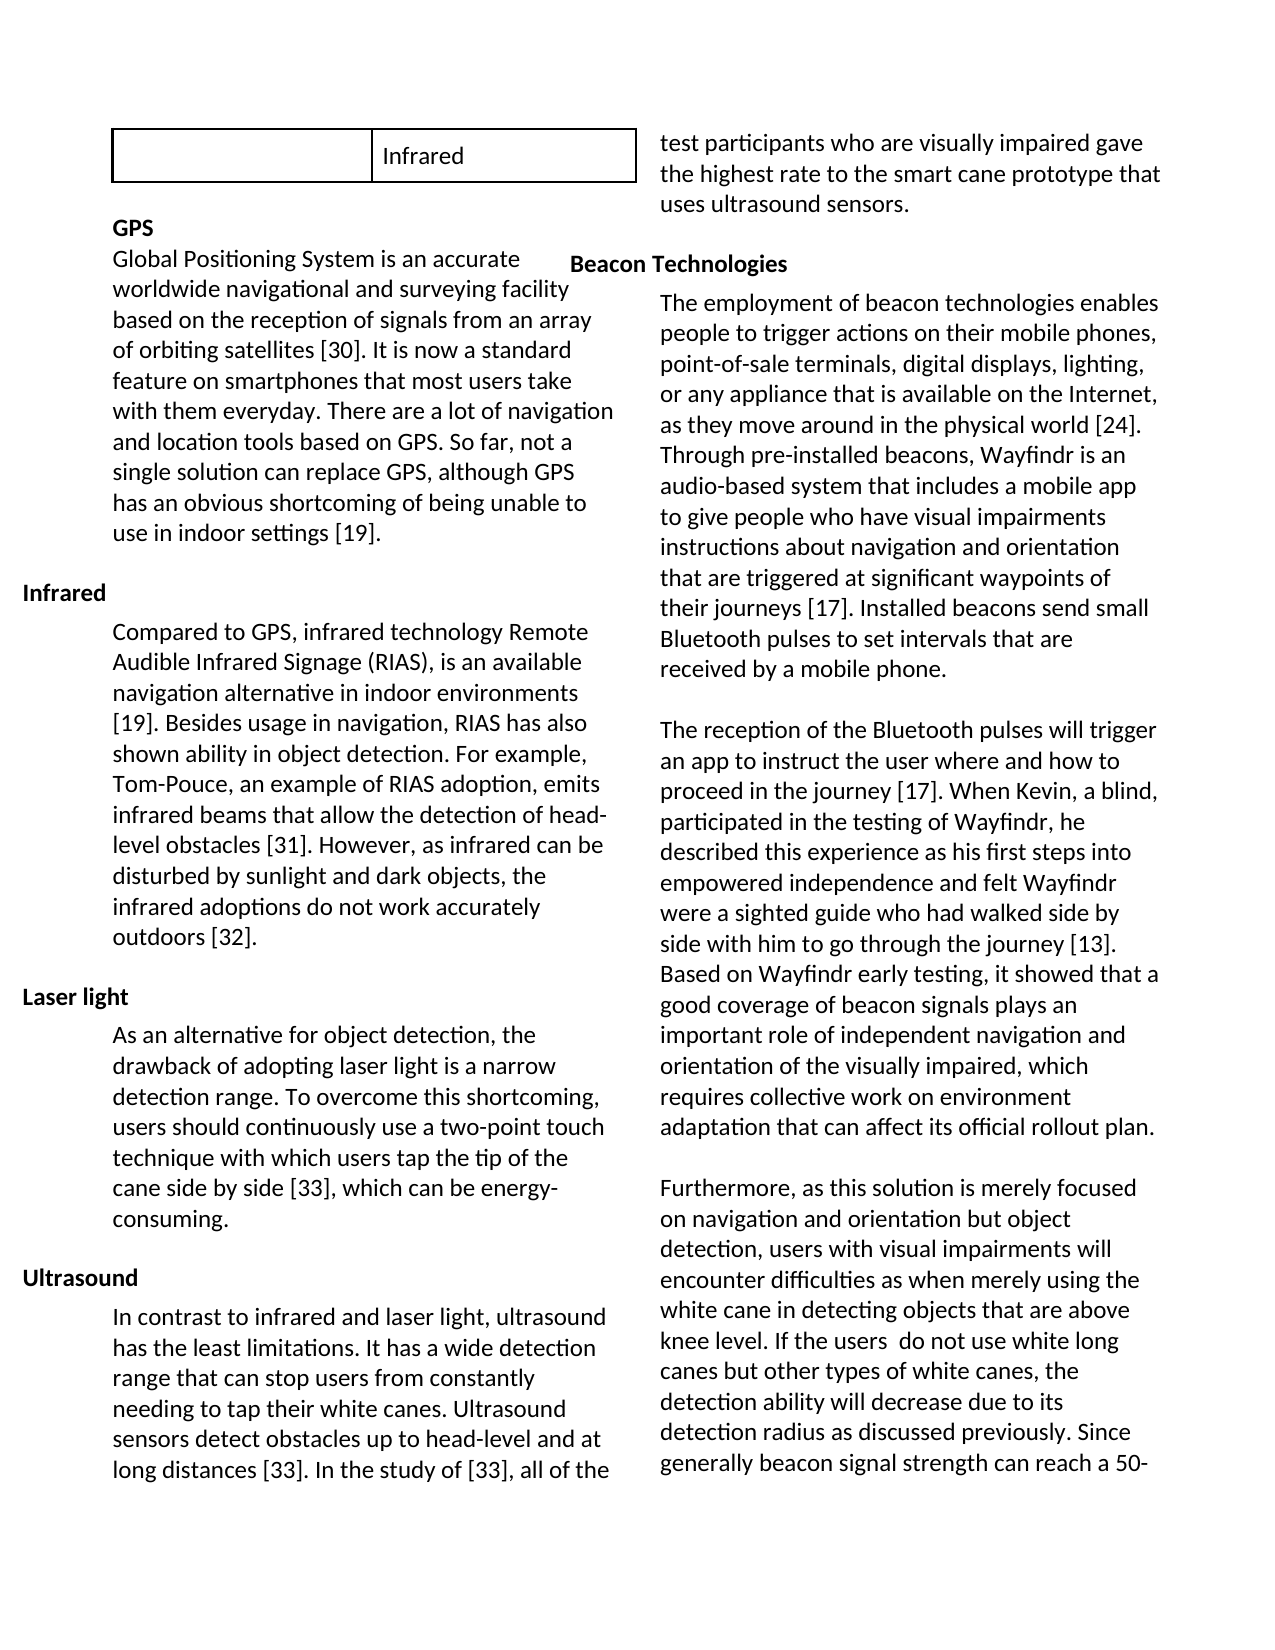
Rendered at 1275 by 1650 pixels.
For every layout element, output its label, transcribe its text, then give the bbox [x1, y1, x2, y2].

text The reception of the Bluetooth pulses will trigger an app to instruct the user where and how to proceed in the journey [17]. When Kevin, a blind, participated in the testing of Wayfindr, he described this experience as his first steps into empowered independence and felt Wayfindr were a sighted guide who had walked side by side with him to go through the journey [13]. Based on Wayfindr early testing, it showed that a good coverage of beacon signals plays an important role of independent navigation and orientation of the visually impaired, which requires collective work on environment adaptation that can affect its official rollout plan. [660, 714, 1162, 1142]
subtitle Laser light [22, 981, 615, 1011]
subtitle Infrared [22, 577, 615, 608]
text test participants who are visually impaired gave the highest rate to the smart cane prototype that uses ultrasound sensors. [660, 127, 1162, 219]
subtitle Beacon Technologies [637, 248, 1162, 279]
table_cell [114, 130, 371, 181]
text As an alternative for object detection, the drawback of adopting laser light is a narrow detection range. To overcome this shortcoming, users should continuously use a two-point touch technique with which users tap the tip of the cane side by side [33], which can be energy-consuming. [112, 1020, 615, 1233]
table_cell Infrared [373, 130, 635, 181]
text Furthermore, as this solution is merely focused on navigation and orientation but object detection, users with visual impairments will encounter difficulties as when merely using the white cane in detecting objects that are above knee level. If the users do not use white long canes but other types of white canes, the detection ability will decrease due to its detection radius as discussed previously. Since generally beacon signal strength can reach a 50-meter range [23], theoretically it’s possible to install beacons on objects that are above knee-level in the environment to provide a preview of the surroundings to the blind . However, economic- and time-wise, it’s not possible, as there are many more objects existing in the world other than man-made. Therefore, this solution should be integrated with object detection solutions discussed in the previous sections that do not require environmental adaptations. [660, 1172, 1162, 1477]
subtitle Ultrasound [22, 1262, 615, 1293]
text In contrast to infrared and laser light, ultrasound has the least limitations. It has a wide detection range that can stop users from constantly needing to tap their white canes. Ultrasound sensors detect obstacles up to head-level and at long distances [33]. In the study of [33], all of the [112, 1301, 615, 1484]
text The employment of beacon technologies enables people to trigger actions on their mobile phones, point-of-sale terminals, digital displays, lighting, or any appliance that is available on the Internet, as they move around in the physical world [24]. Through pre-installed beacons, Wayfindr is an audio-based system that includes a mobile app to give people who have visual impairments instructions about navigation and orientation that are triggered at significant waypoints of their journeys [17]. Installed beacons send small Bluetooth pulses to set intervals that are received by a mobile phone. [660, 287, 1162, 684]
text GPS Global Positioning System is an accurate worldwide navigational and surveying facility based on the reception of signals from an array of orbiting satellites [30]. It is now a standard feature on smartphones that most users take with them everyday. There are a lot of navigation and location tools based on GPS. So far, not a single solution can replace GPS, although GPS has an obvious shortcoming of being unable to use in indoor settings [19]. [112, 212, 615, 548]
text Compared to GPS, infrared technology Remote Audible Infrared Signage (RIAS), is an available navigation alternative in indoor environments [19]. Besides usage in navigation, RIAS has also shown ability in object detection. For example, Tom-Pouce, an example of RIAS adoption, emits infrared beams that allow the detection of head-level obstacles [31]. However, as infrared can be disturbed by sunlight and dark objects, the infrared adoptions do not work accurately outdoors [32]. [112, 616, 615, 952]
